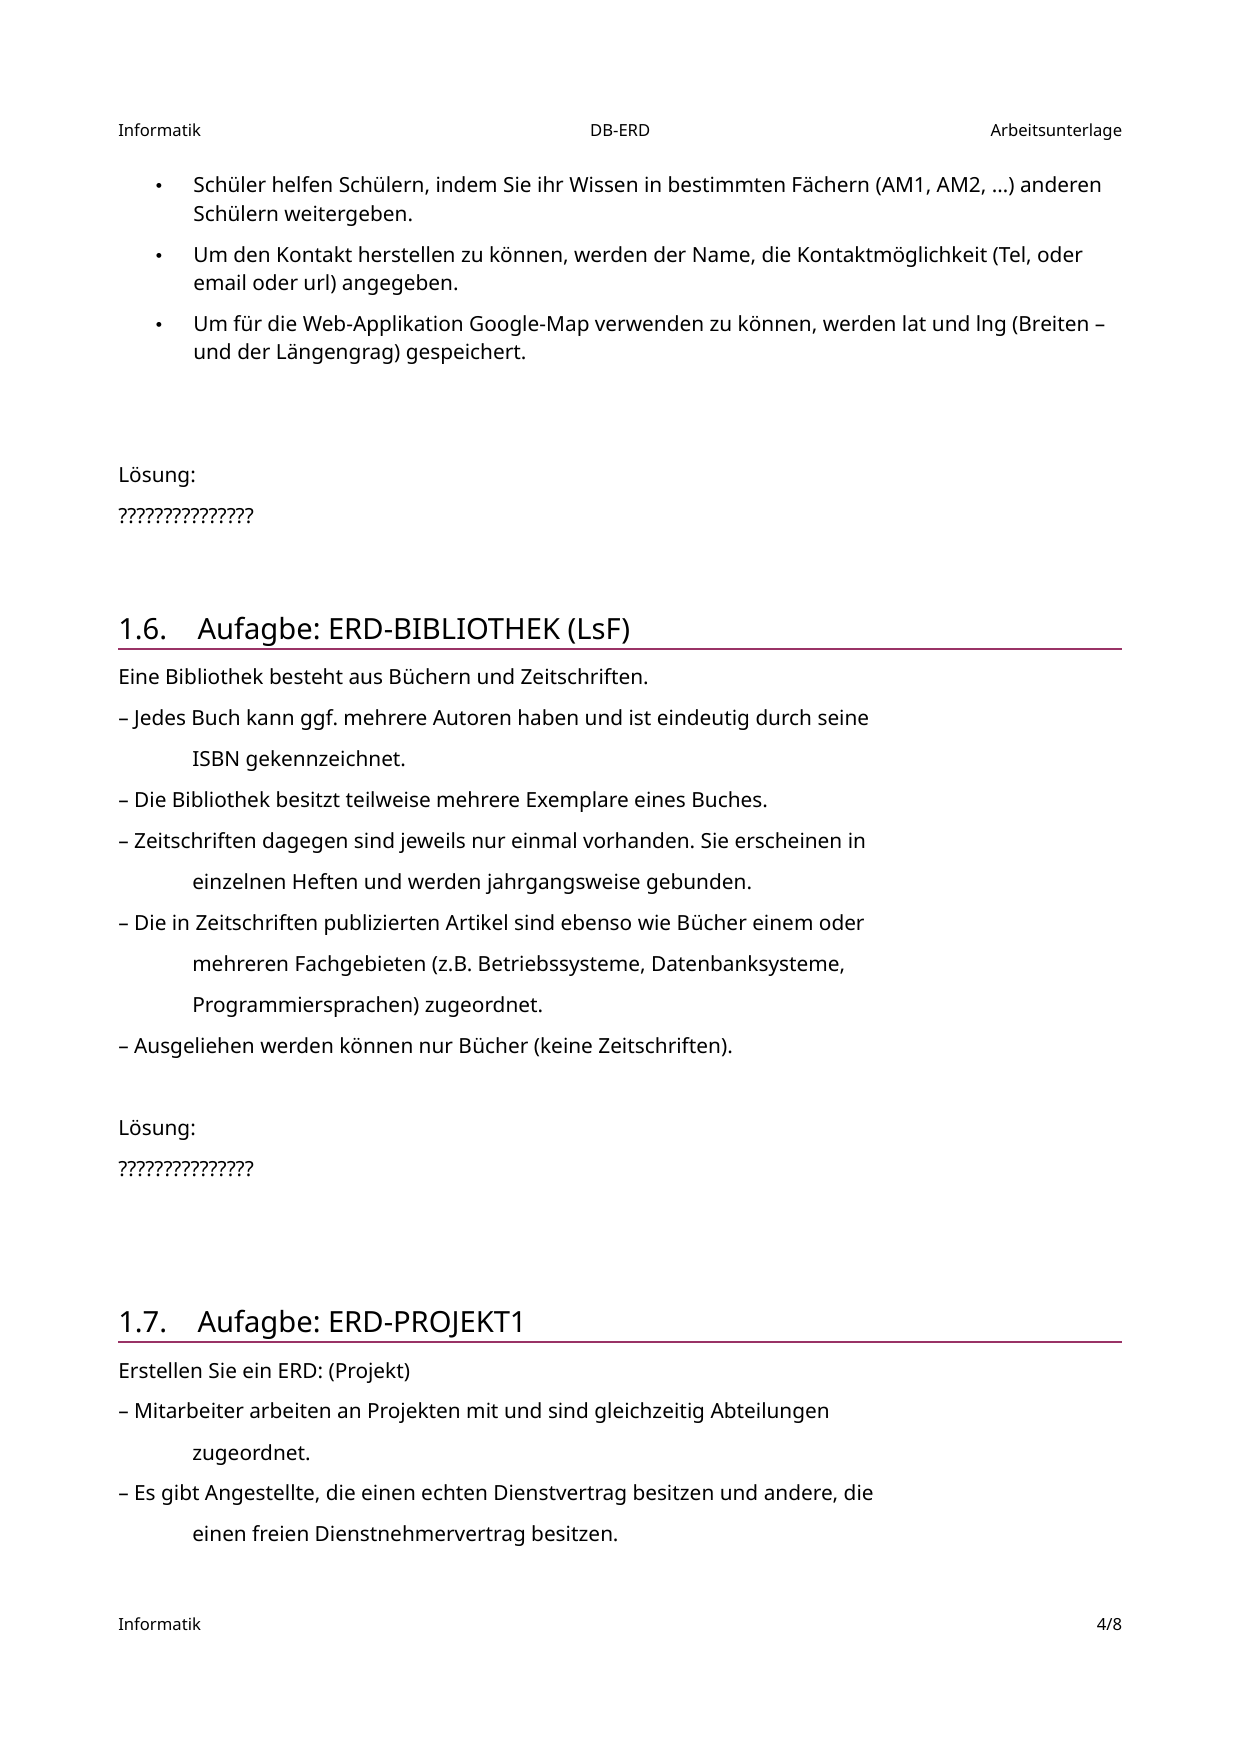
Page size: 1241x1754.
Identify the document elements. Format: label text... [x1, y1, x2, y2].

text einzelnen Heften und werden jahrgangsweise gebunden. [118, 867, 1122, 896]
text – Die Bibliothek besitzt teilweise mehrere Exemplare eines Buches. [118, 785, 1122, 814]
text – Mitarbeiter arbeiten an Projekten mit und sind gleichzeitig Abteilungen [118, 1397, 1122, 1425]
text ISBN gekennzeichnet. [118, 744, 1122, 773]
text – Die in Zeitschriften publizierten Artikel sind ebenso wie Bücher einem oder [118, 908, 1122, 936]
text zugeordnet. [118, 1438, 1122, 1466]
text – Zeitschriften dagegen sind jeweils nur einmal vorhanden. Sie erscheinen in [118, 826, 1122, 854]
list Schüler helfen Schülern, indem Sie ihr Wissen in bestimmten Fächern (AM1, AM2, …) anderen Schülern weitergeben. [156, 170, 1122, 227]
subtitle Aufagbe: ERD-PROJEKT1 [118, 1301, 1122, 1341]
text mehreren Fachgebieten (z.B. Betriebssysteme, Datenbanksysteme, [118, 949, 1122, 977]
text Programmiersprachen) zugeordnet. [118, 990, 1122, 1018]
text Eine Bibliothek besteht aus Büchern und Zeitschriften. [118, 662, 1122, 691]
text Lösung: [118, 1113, 1122, 1141]
text – Jedes Buch kann ggf. mehrere Autoren haben und ist eindeutig durch seine [118, 703, 1122, 732]
list Um für die Web-Applikation Google-Map verwenden zu können, werden lat und lng (Breiten – und der Längengrag) gespeichert. [156, 309, 1122, 366]
text Erstellen Sie ein ERD: (Projekt) [118, 1356, 1122, 1384]
text Lösung: [118, 460, 1122, 489]
text ??????????????? [118, 501, 1122, 530]
text ??????????????? [118, 1154, 1122, 1182]
text – Es gibt Angestellte, die einen echten Dienstvertrag besitzen und andere, die [118, 1478, 1122, 1507]
subtitle Aufagbe: ERD-BIBLIOTHEK (LsF) [118, 608, 1122, 648]
text einen freien Dienstnehmervertrag besitzen. [118, 1519, 1122, 1548]
list Um den Kontakt herstellen zu können, werden der Name, die Kontaktmöglichkeit (Tel, oder email oder url) angegeben. [156, 240, 1122, 297]
text – Ausgeliehen werden können nur Bücher (keine Zeitschriften). [118, 1031, 1122, 1059]
